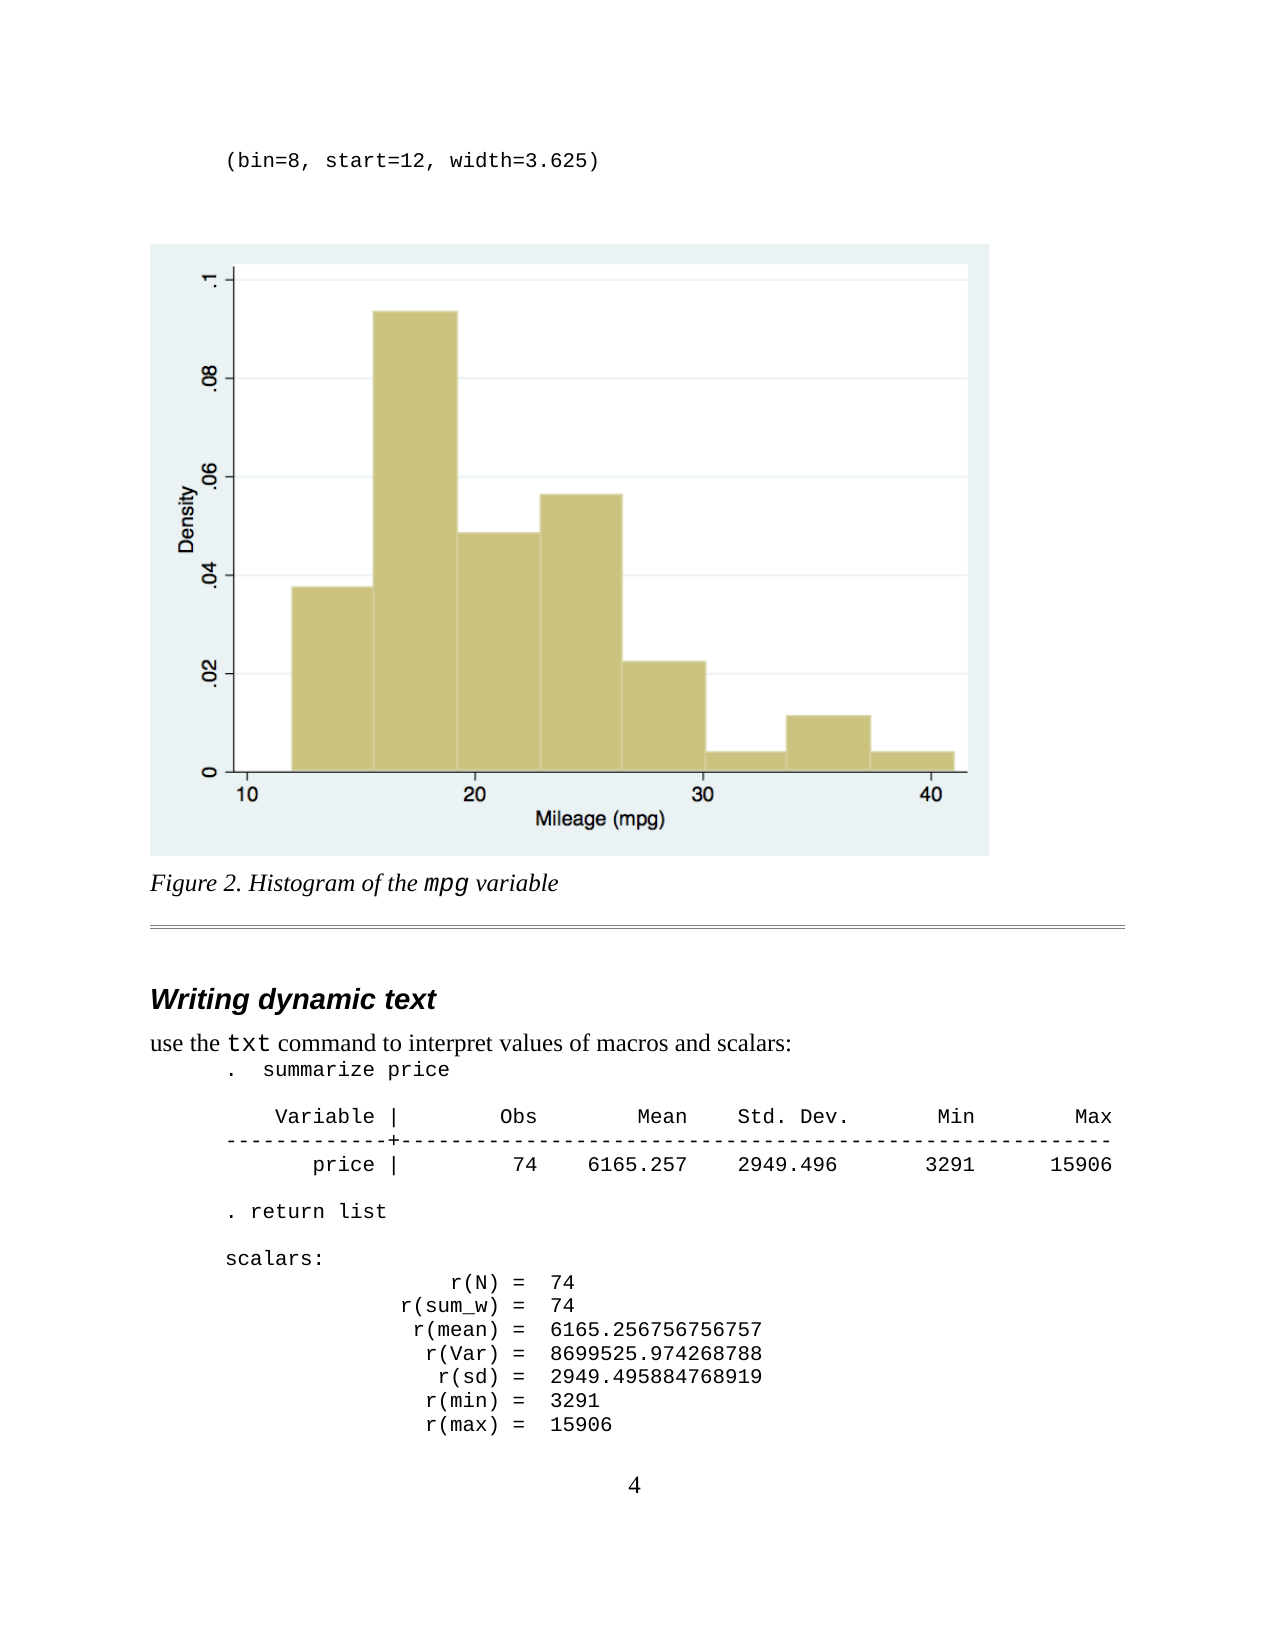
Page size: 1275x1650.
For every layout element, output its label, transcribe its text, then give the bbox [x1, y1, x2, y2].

text scalars: [150, 1248, 1125, 1272]
text Variable | Obs Mean Std. Dev. Min Max [150, 1106, 1125, 1130]
text use the txt command to interpret values of macros and scalars: [150, 1028, 1125, 1059]
text r(sum_w) = 74 [150, 1295, 1125, 1319]
text r(min) = 3291 [150, 1390, 1125, 1414]
subtitle Writing dynamic text [150, 982, 1125, 1016]
text r(mean) = 6165.256756756757 [150, 1319, 1125, 1343]
text (bin=8, start=12, width=3.625) [150, 150, 1125, 174]
text price | 74 6165.257 2949.496 3291 15906 [150, 1153, 1125, 1177]
text . summarize price [150, 1059, 1125, 1083]
text r(Var) = 8699525.974268788 [150, 1343, 1125, 1366]
text r(sd) = 2949.495884768919 [150, 1366, 1125, 1390]
picture [150, 244, 990, 856]
text -------------+--------------------------------------------------------- [150, 1130, 1125, 1153]
text r(N) = 74 [150, 1272, 1125, 1295]
text Figure 2. Histogram of the mpg variable [150, 868, 1125, 898]
text . return list [150, 1201, 1125, 1224]
text r(max) = 15906 [150, 1414, 1125, 1437]
